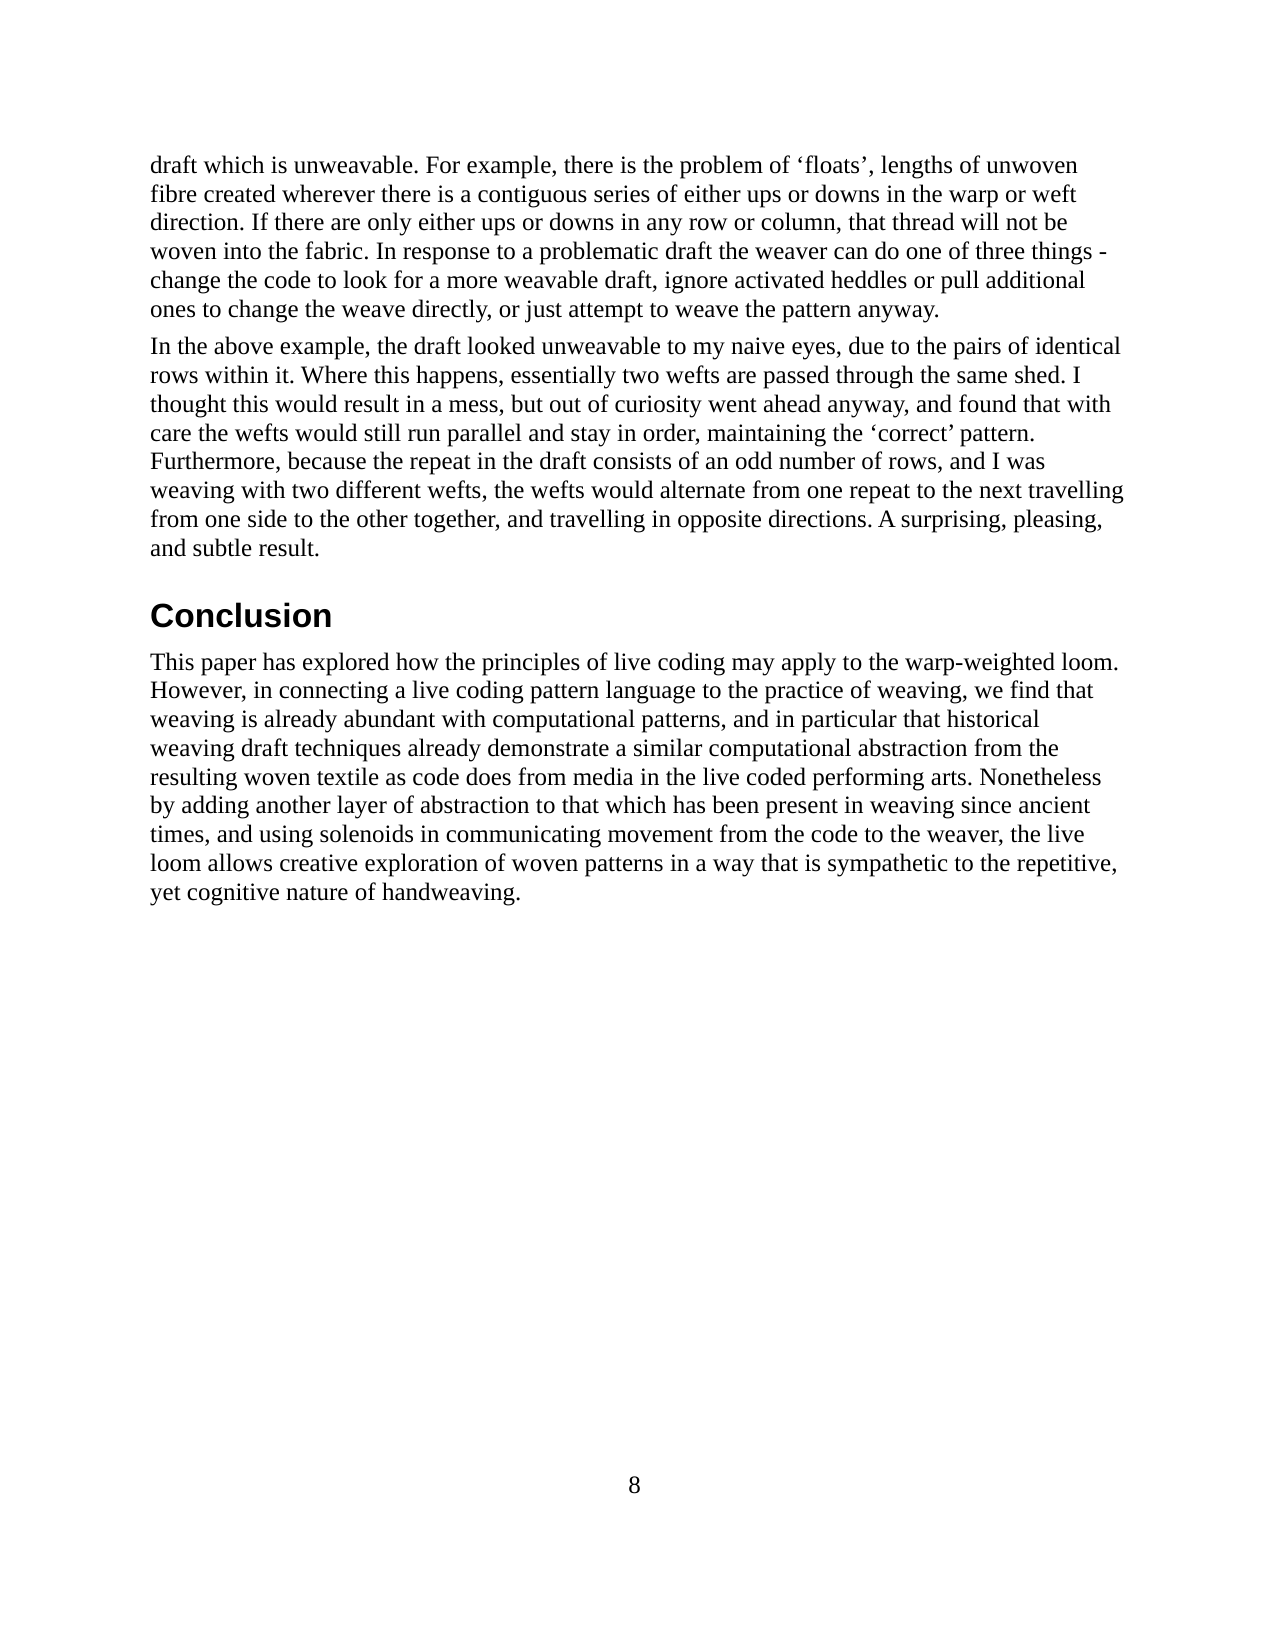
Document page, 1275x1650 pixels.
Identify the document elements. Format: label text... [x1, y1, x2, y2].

text This paper has explored how the principles of live coding may apply to the warp-weighted loom. However, in connecting a live coding pattern language to the practice of weaving, we find that weaving is already abundant with computational patterns, and in particular that historical weaving draft techniques already demonstrate a similar computational abstraction from the resulting woven textile as code does from media in the live coded performing arts. Nonetheless by adding another layer of abstraction to that which has been present in weaving since ancient times, and using solenoids in communicating movement from the code to the weaver, the live loom allows creative exploration of woven patterns in a way that is sympathetic to the repetitive, yet cognitive nature of handweaving. [150, 647, 1125, 905]
subtitle Conclusion [150, 595, 1125, 634]
text draft which is unweavable. For example, there is the problem of ‘floats’, lengths of unwoven fibre created wherever there is a contiguous series of either ups or downs in the warp or weft direction. If there are only either ups or downs in any row or column, that thread will not be woven into the fabric. In response to a problematic draft the weaver can do one of three things - change the code to look for a more weavable draft, ignore activated heddles or pull additional ones to change the weave directly, or just attempt to weave the pattern anyway. [150, 150, 1125, 322]
text In the above example, the draft looked unweavable to my naive eyes, due to the pairs of identical rows within it. Where this happens, essentially two wefts are passed through the same shed. I thought this would result in a mess, but out of curiosity went ahead anyway, and found that with care the wefts would still run parallel and stay in order, maintaining the ‘correct’ pattern. Furthermore, because the repeat in the draft consists of an odd number of rows, and I was weaving with two different wefts, the wefts would alternate from one repeat to the next travelling from one side to the other together, and travelling in opposite directions. A surprising, pleasing, and subtle result. [150, 331, 1125, 561]
